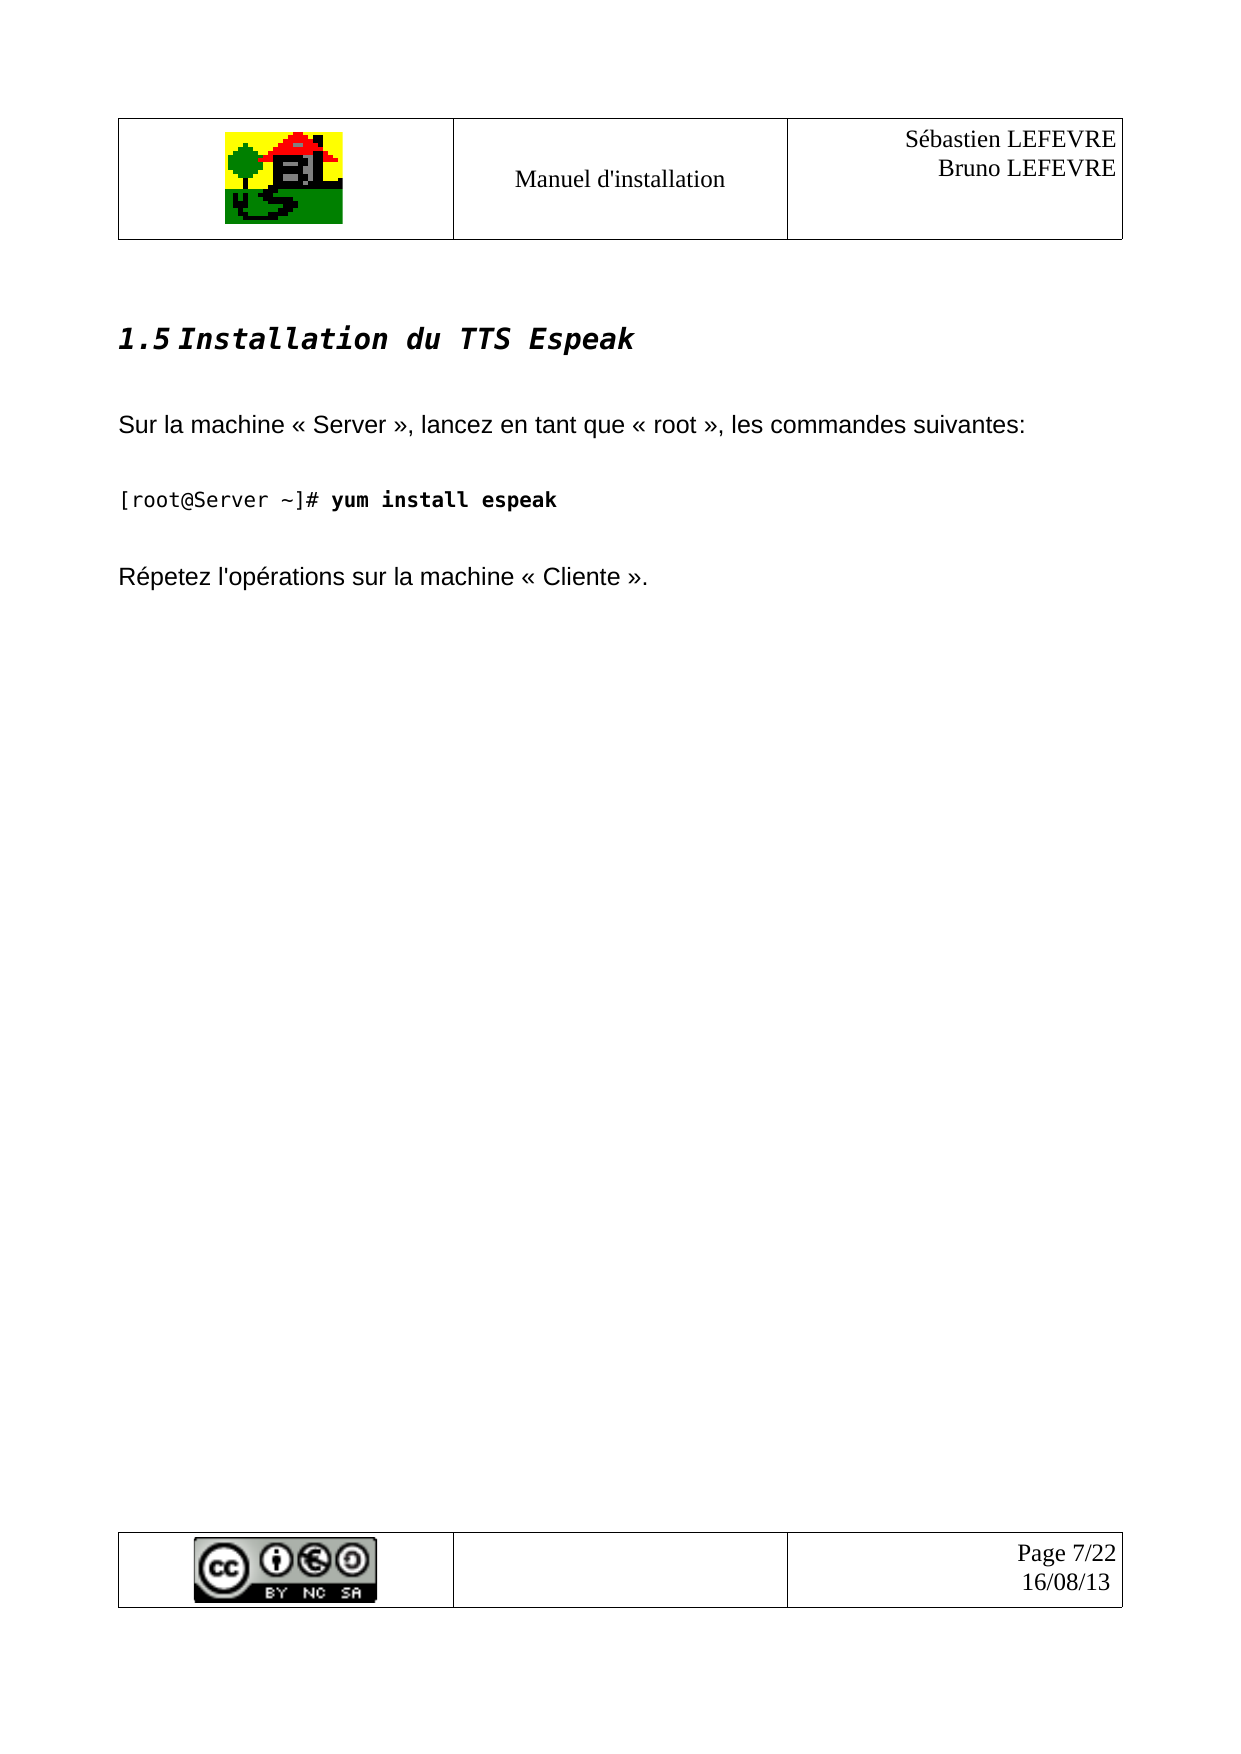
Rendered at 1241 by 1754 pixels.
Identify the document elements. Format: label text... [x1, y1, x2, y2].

text Sur la machine « Server », lancez en tant que « root », les commandes suivantes: [118, 410, 1122, 439]
picture [193, 1537, 378, 1603]
subtitle Installation du TTS Espeak [118, 322, 1122, 356]
text [root@Server ~]# yum install espeak [118, 488, 1122, 512]
text Répetez l'opérations sur la machine « Cliente ». [118, 562, 1122, 590]
picture [225, 132, 343, 224]
